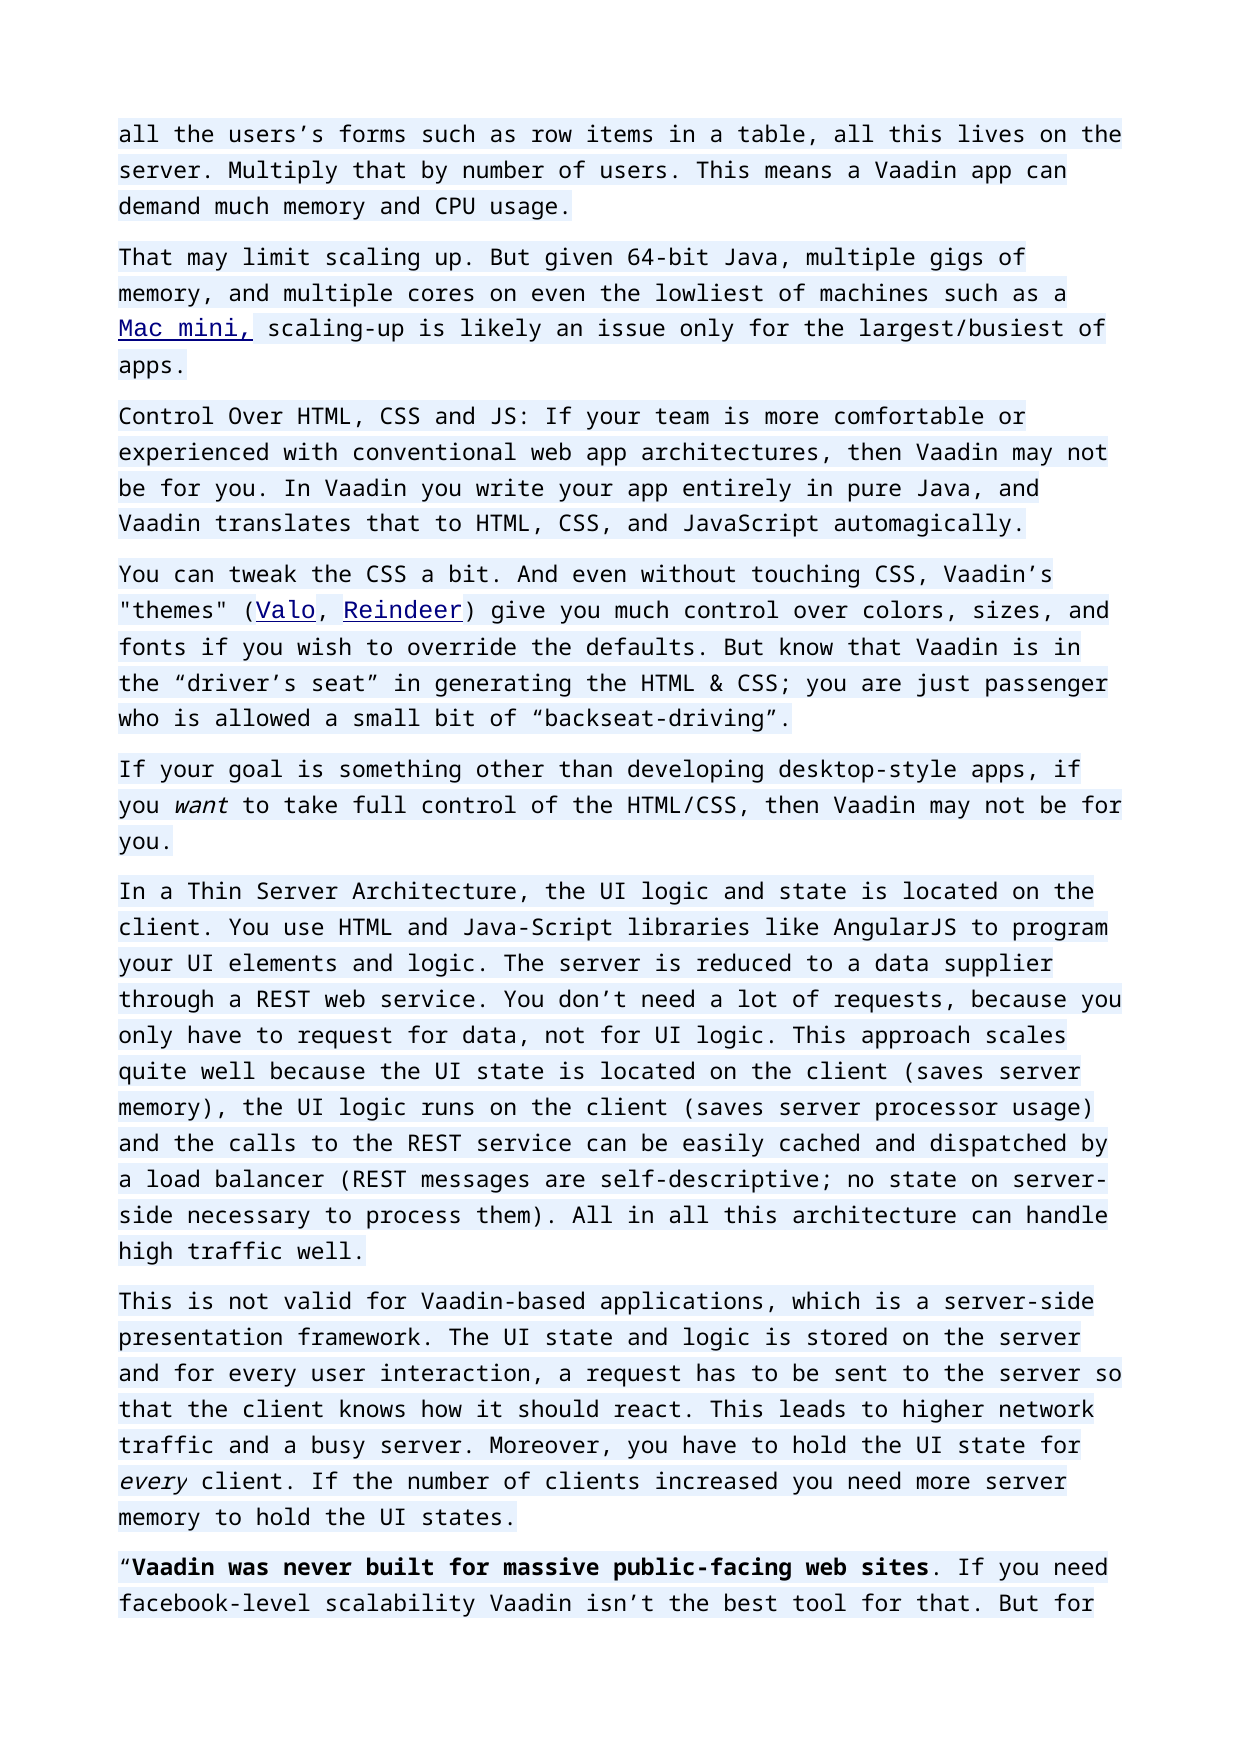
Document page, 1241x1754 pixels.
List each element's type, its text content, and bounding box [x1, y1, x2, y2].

text This is not valid for Vaadin-based applications, which is a server-side presentation framework. The UI state and logic is stored on the server and for every user interaction, a request has to be sent to the server so that the client knows how it should react. This leads to higher network traffic and a busy server. Moreover, you have to hold the UI state for every client. If the number of clients increased you need more server memory to hold the UI states. [118, 1285, 1122, 1532]
text “Vaadin was never built for massive public-facing web sites. If you need facebook-level scalability Vaadin isn’t the best tool for that. But for [118, 1551, 1122, 1618]
text Control Over HTML, CSS and JS: If your team is more comfortable or experienced with conventional web app architectures, then Vaadin may not be for you. In Vaadin you write your app entirely in pure Java, and Vaadin translates that to HTML, CSS, and JavaScript automagically. [118, 399, 1122, 539]
text If your goal is something other than developing desktop-style apps, if you want to take full control of the HTML/CSS, then Vaadin may not be for you. [118, 753, 1122, 856]
text You can tweak the CSS a bit. And even without touching CSS, Vaadin’s "themes" (Valo, Reindeer) give you much control over colors, sizes, and fonts if you wish to override the defaults. But know that Vaadin is in the “driver’s seat” in generating the HTML & CSS; you are just passenger who is allowed a small bit of “backseat-driving”. [118, 558, 1122, 734]
text all the users’s forms such as row items in a table, all this lives on the server. Multiply that by number of users. This means a Vaadin app can demand much memory and CPU usage. [118, 118, 1122, 221]
text In a Thin Server Architecture, the UI logic and state is located on the client. You use HTML and Java-Script libraries like AngularJS to program your UI elements and logic. The server is reduced to a data supplier through a REST web service. You don’t need a lot of requests, because you only have to request for data, not for UI logic. This approach scales quite well because the UI state is located on the client (saves server memory), the UI logic runs on the client (saves server processor usage) and the calls to the REST service can be easily cached and dispatched by a load balancer (REST messages are self-descriptive; no state on server-side necessary to process them). All in all this architecture can handle high traffic well. [118, 875, 1122, 1266]
text That may limit scaling up. But given 64-bit Java, multiple gigs of memory, and multiple cores on even the lowliest of machines such as a Mac mini, scaling-up is likely an issue only for the largest/busiest of apps. [118, 241, 1122, 380]
